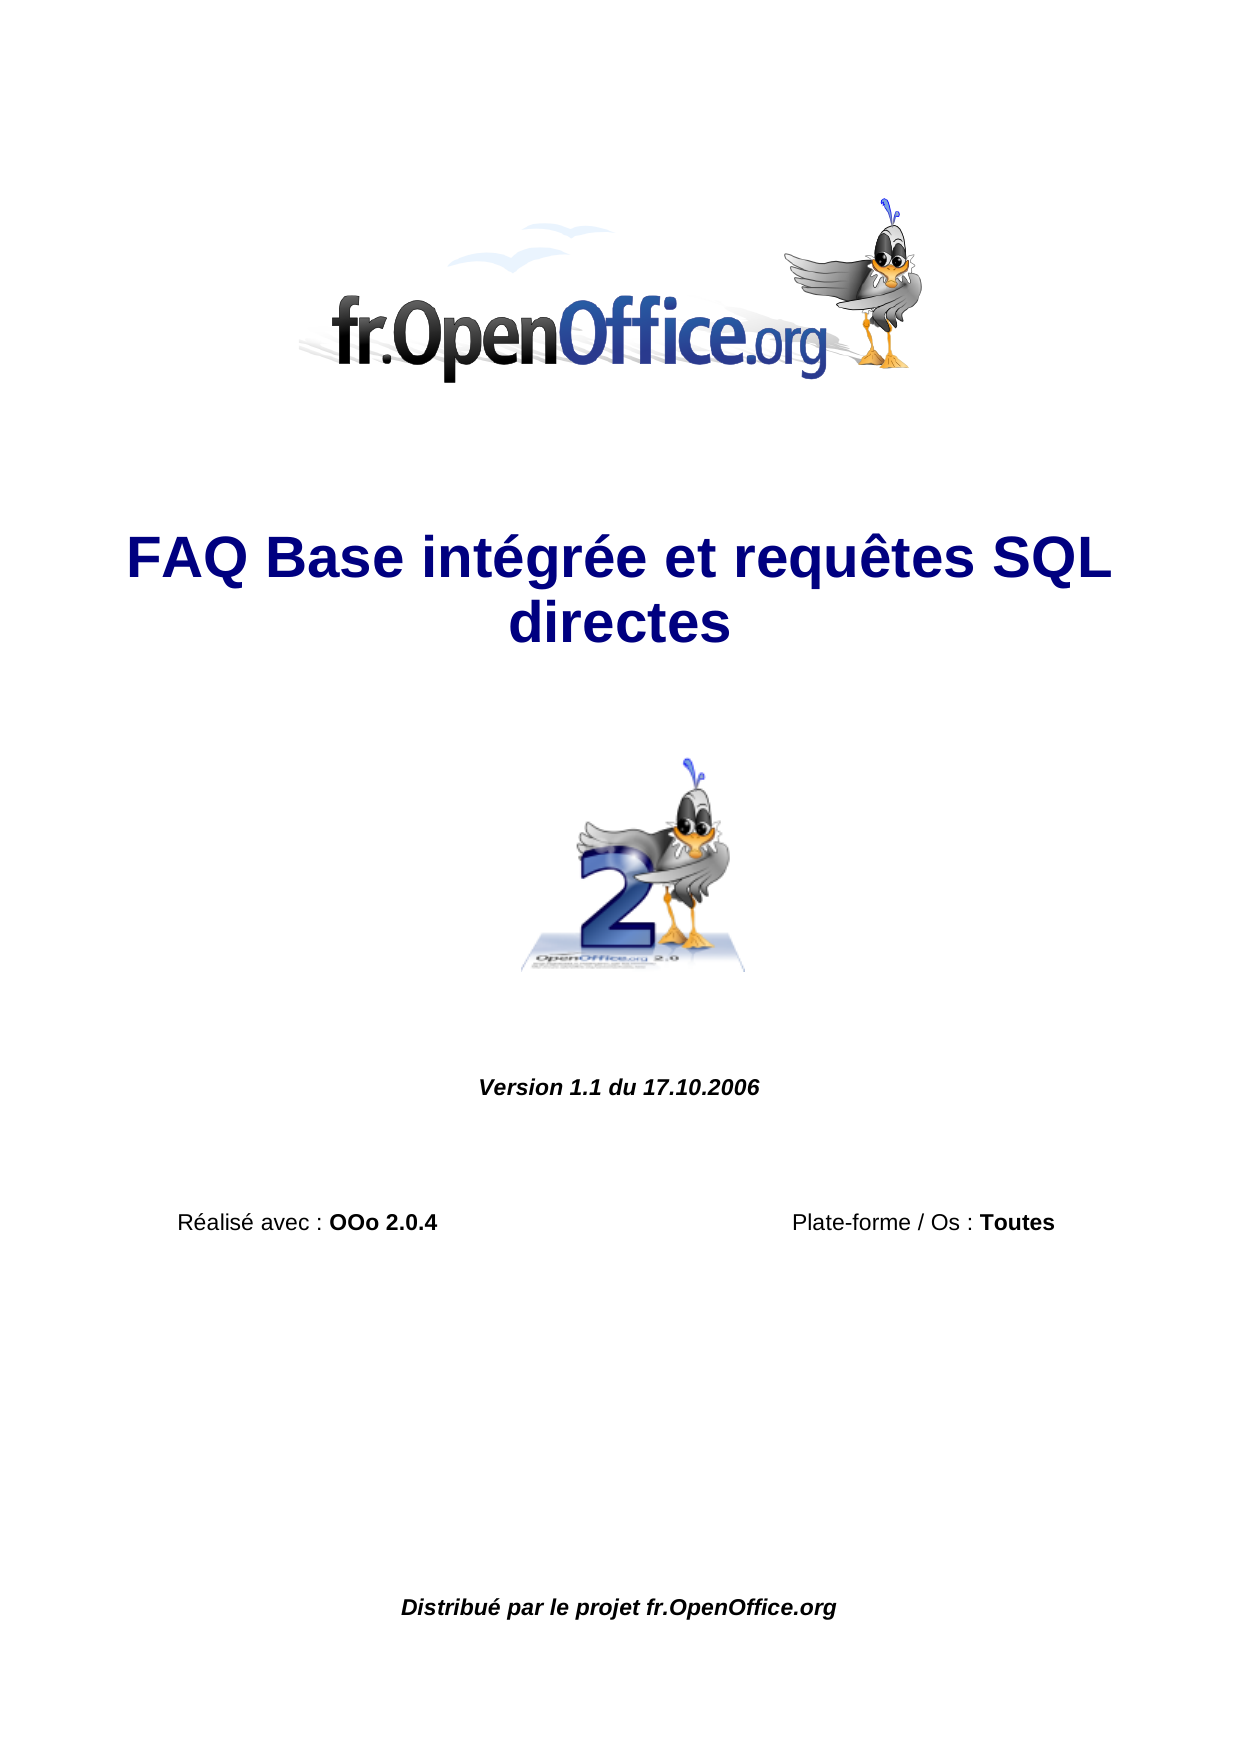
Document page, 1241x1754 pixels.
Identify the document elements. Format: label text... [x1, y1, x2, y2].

picture [521, 748, 745, 972]
title FAQ Base intégrée et requêtes SQL directes [118, 524, 1122, 655]
subtitle Version 1.1 du 17.10.2006 [369, 1075, 871, 1101]
subtitle Distribué par le projet fr.OpenOffice.org [118, 1594, 1122, 1620]
text Réalisé avec : OOo 2.0.4 Plate-forme / Os : Toutes [177, 1209, 1063, 1236]
picture [298, 188, 942, 403]
